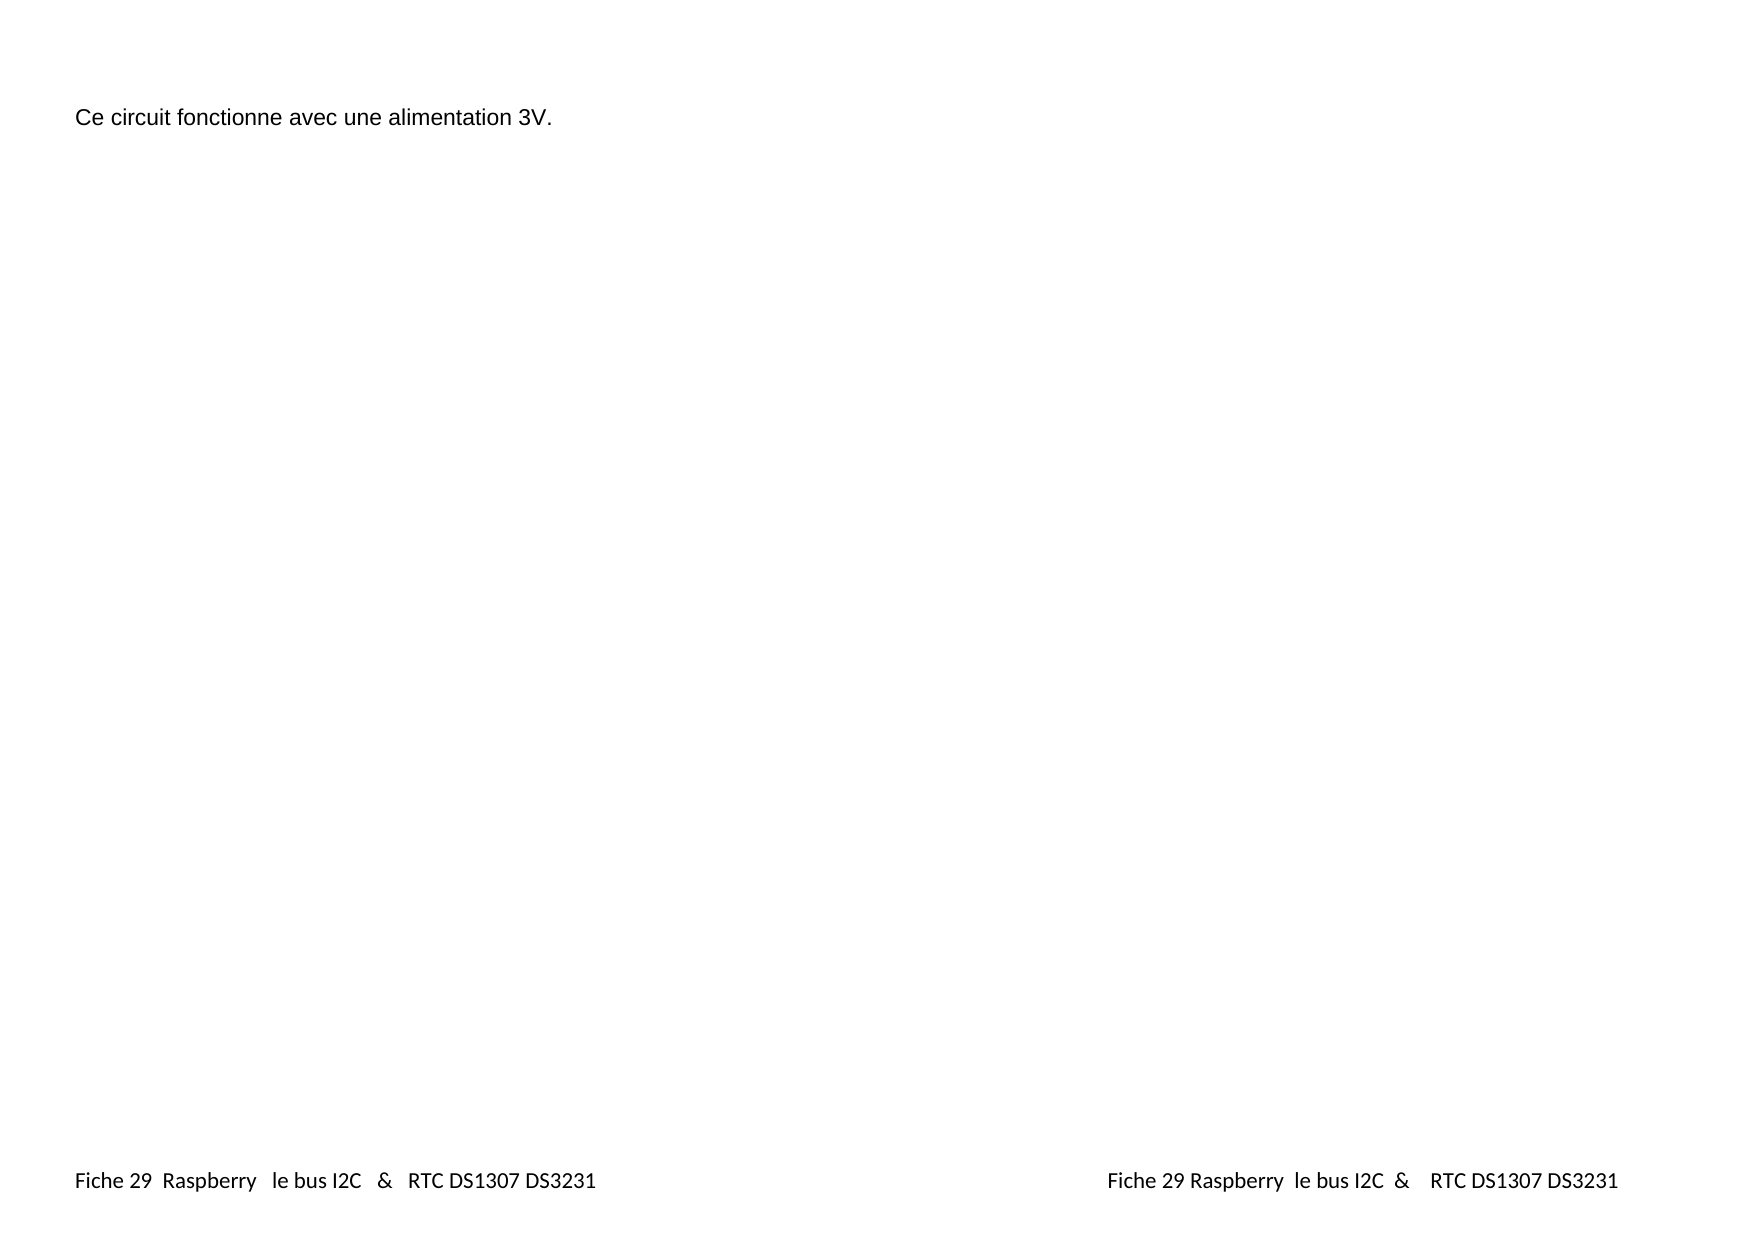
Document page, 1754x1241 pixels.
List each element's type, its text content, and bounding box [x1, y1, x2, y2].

text Ce circuit fonctionne avec une alimentation 3V. [75, 103, 809, 130]
